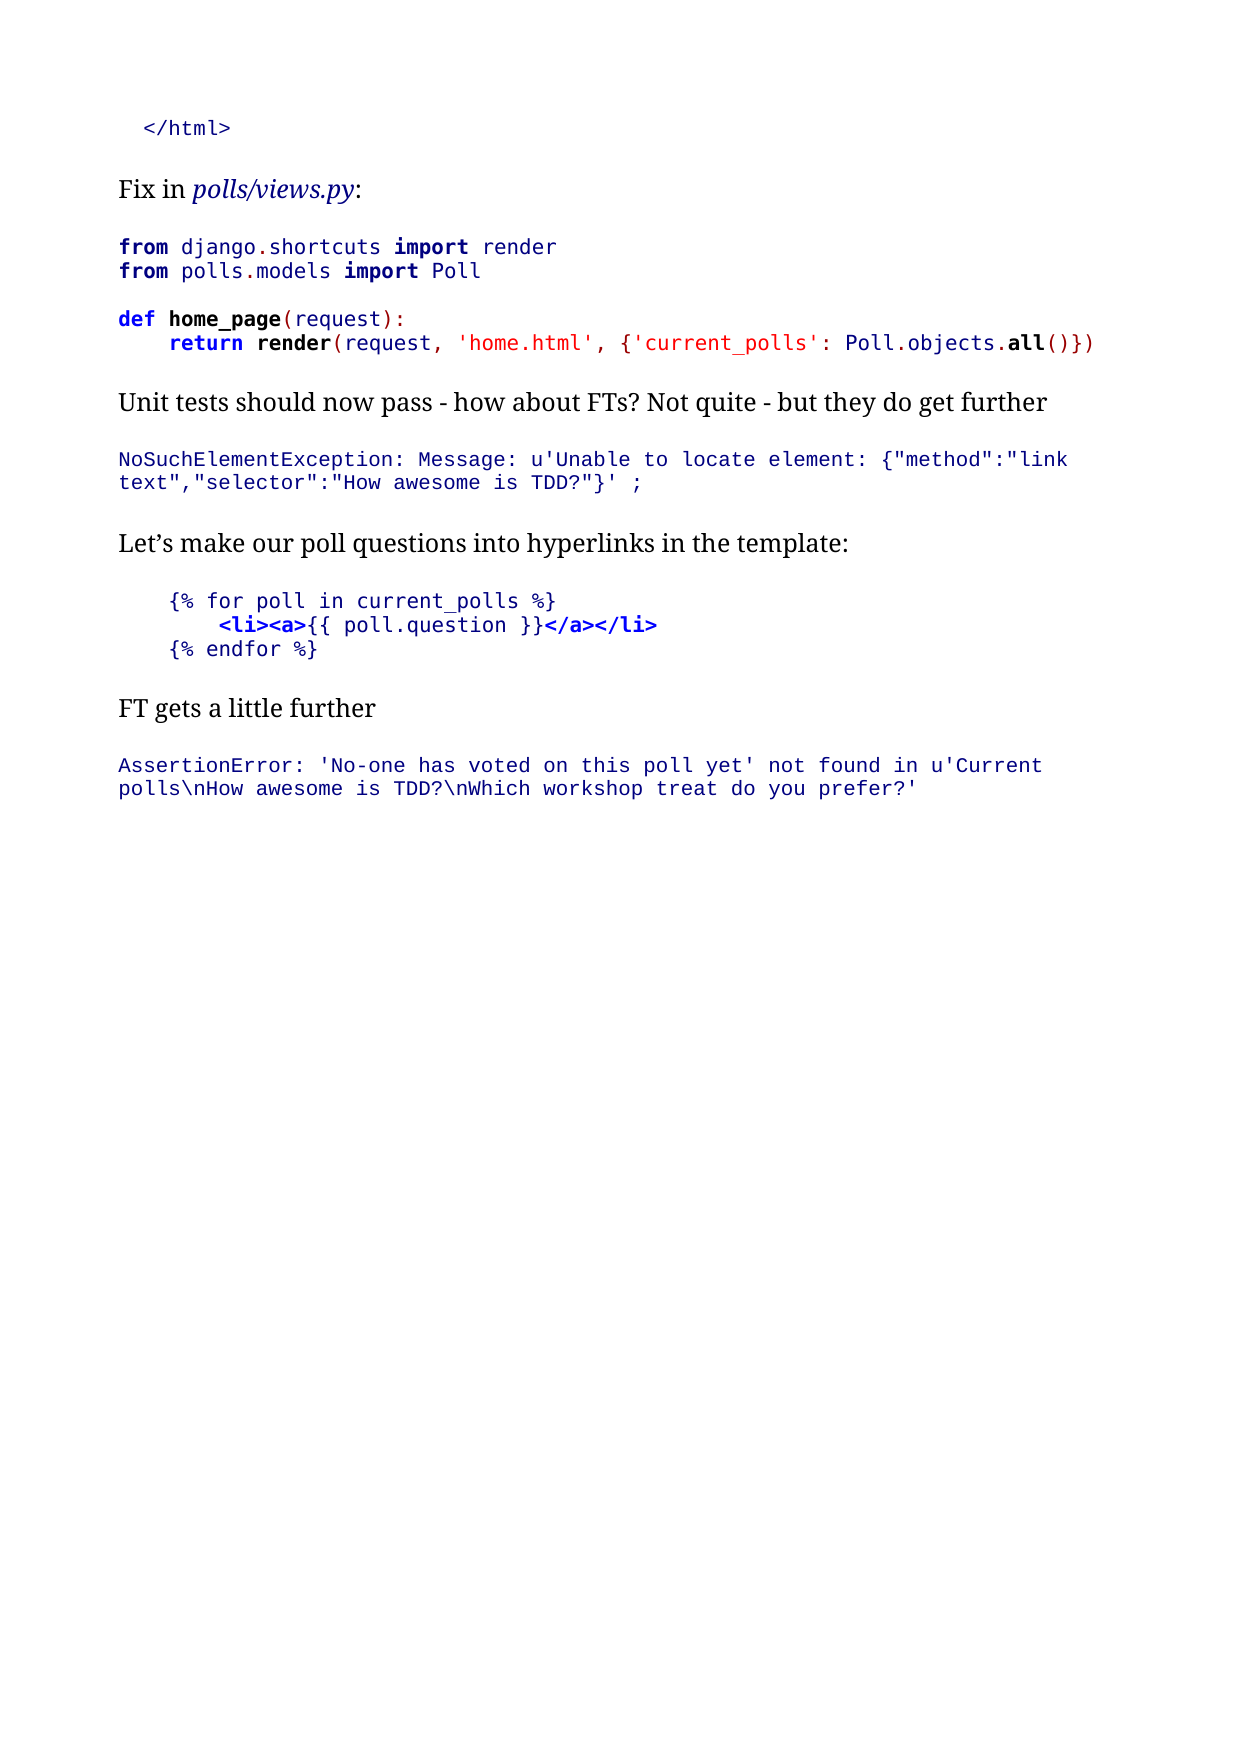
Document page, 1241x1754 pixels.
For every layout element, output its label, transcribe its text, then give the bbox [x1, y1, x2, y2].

text NoSuchElementException: Message: u'Unable to locate element: {"method":"link [118, 448, 1122, 472]
text Let’s make our poll questions into hyperlinks in the template: [118, 525, 1122, 559]
text FT gets a little further [118, 691, 1122, 725]
text Fix in polls/views.py: [118, 171, 1122, 205]
text text","selector":"How awesome is TDD?"}' ; [118, 472, 1122, 496]
text Unit tests should now pass - how about FTs? Not quite - but they do get further [118, 385, 1122, 419]
text {% for poll in current_polls %} [118, 589, 1122, 613]
text AssertionError: 'No-one has voted on this poll yet' not found in u'Current [118, 755, 1122, 778]
text polls\nHow awesome is TDD?\nWhich workshop treat do you prefer?' [118, 778, 1122, 802]
text </html> [118, 118, 1122, 142]
text def home_page(request): [118, 307, 1122, 331]
text from django.shortcuts import render [118, 235, 1122, 259]
text <li><a>{{ poll.question }}</a></li> [118, 613, 1122, 637]
text return render(request, 'home.html', {'current_polls': Poll.objects.all()}) [118, 331, 1122, 356]
text from polls.models import Poll [118, 259, 1122, 283]
text {% endfor %} [118, 637, 1122, 662]
